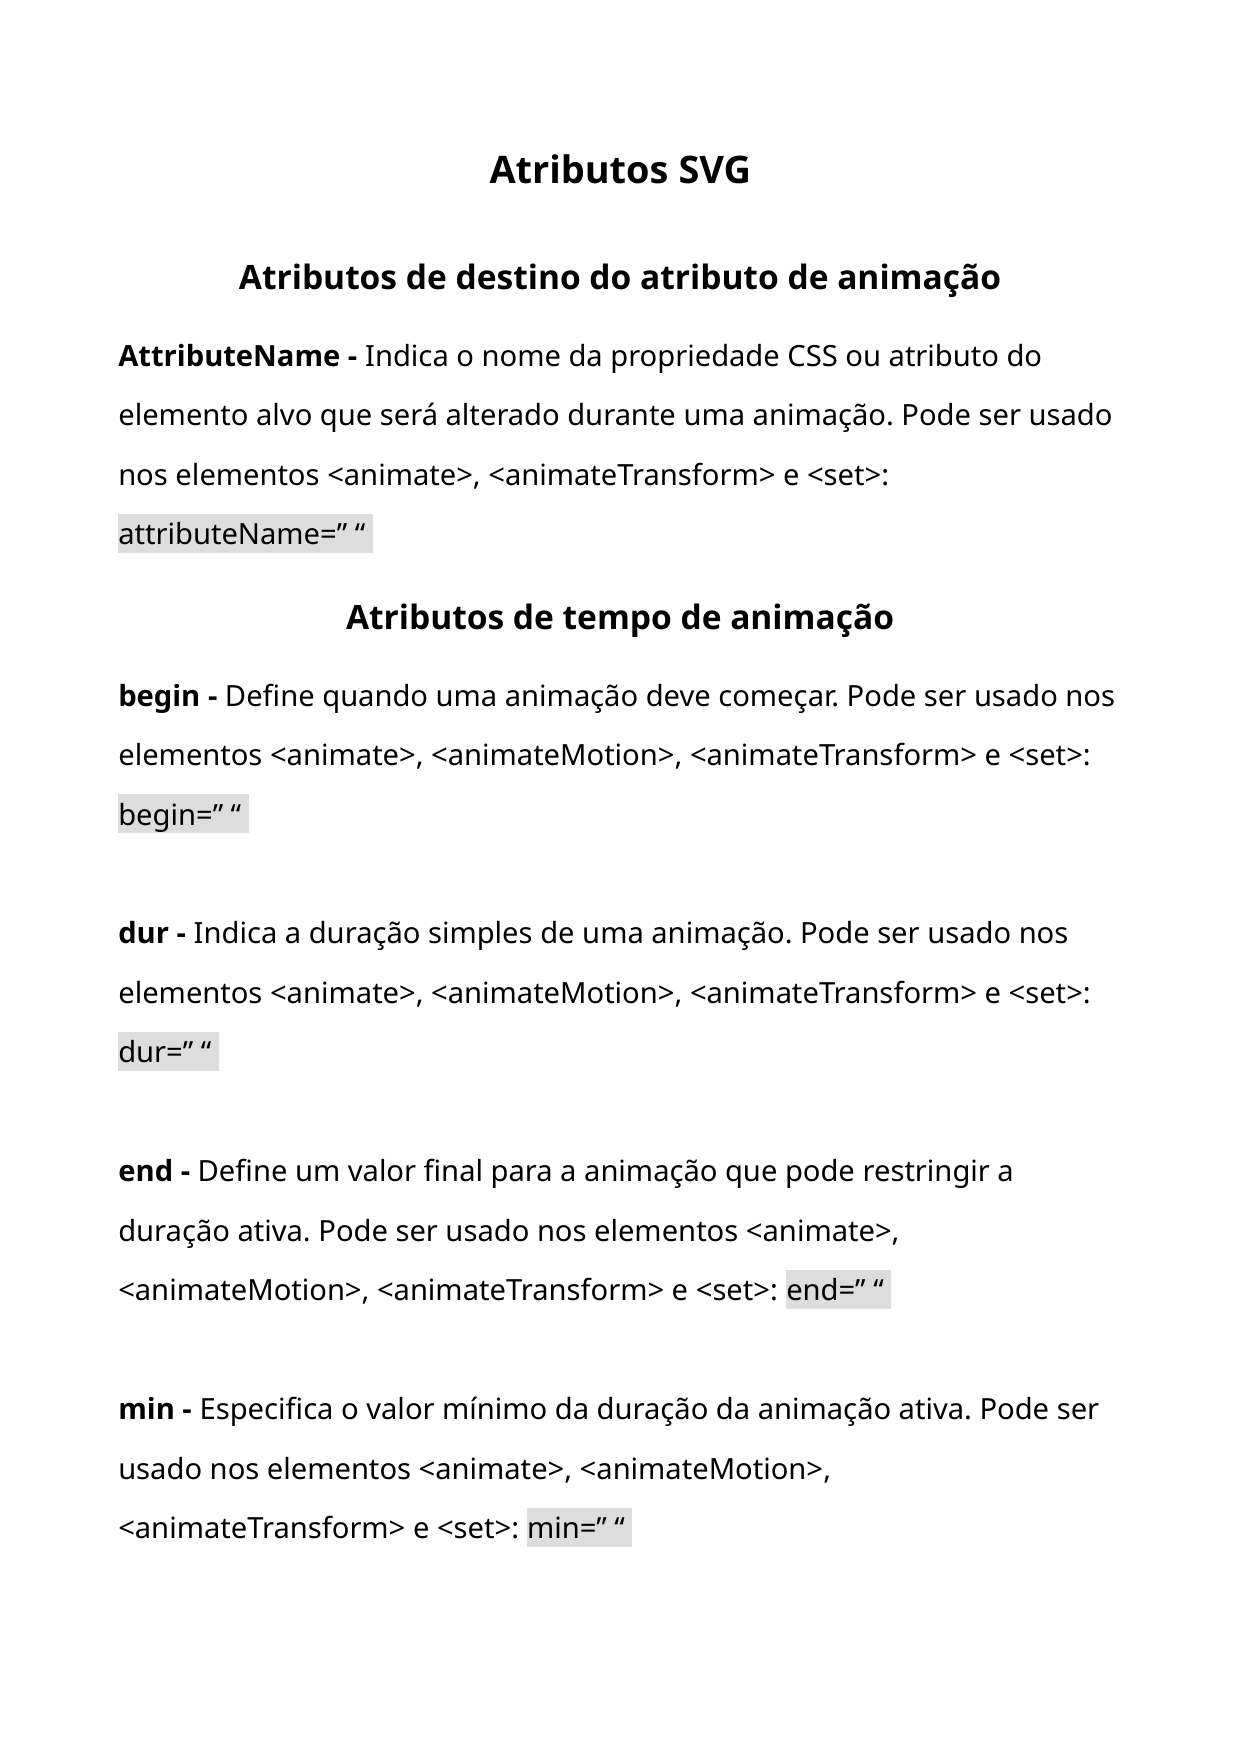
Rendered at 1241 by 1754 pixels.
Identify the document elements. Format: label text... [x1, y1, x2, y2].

text dur - Indica a duração simples de uma animação. Pode ser usado nos elementos <animate>, <animateMotion>, <animateTransform> e <set>: dur=” “ [118, 913, 1122, 1071]
text min - Especifica o valor mínimo da duração da animação ativa. Pode ser usado nos elementos <animate>, <animateMotion>, <animateTransform> e <set>: min=” “ [118, 1388, 1122, 1547]
subtitle Atributos de destino do atributo de animação [118, 254, 1122, 300]
subtitle Atributos SVG [118, 143, 1122, 195]
text end - Define um valor final para a animação que pode restringir a duração ativa. Pode ser usado nos elementos <animate>, <animateMotion>, <animateTransform> e <set>: end=” “ [118, 1151, 1122, 1309]
subtitle Atributos de tempo de animação [118, 594, 1122, 639]
text begin - Define quando uma animação deve começar. Pode ser usado nos elementos <animate>, <animateMotion>, <animateTransform> e <set>: begin=” “ [118, 675, 1122, 833]
text AttributeName - Indica o nome da propriedade CSS ou atributo do elemento alvo que será alterado durante uma animação. Pode ser usado nos elementos <animate>, <animateTransform> e <set>: attributeName=” “ [118, 335, 1122, 553]
